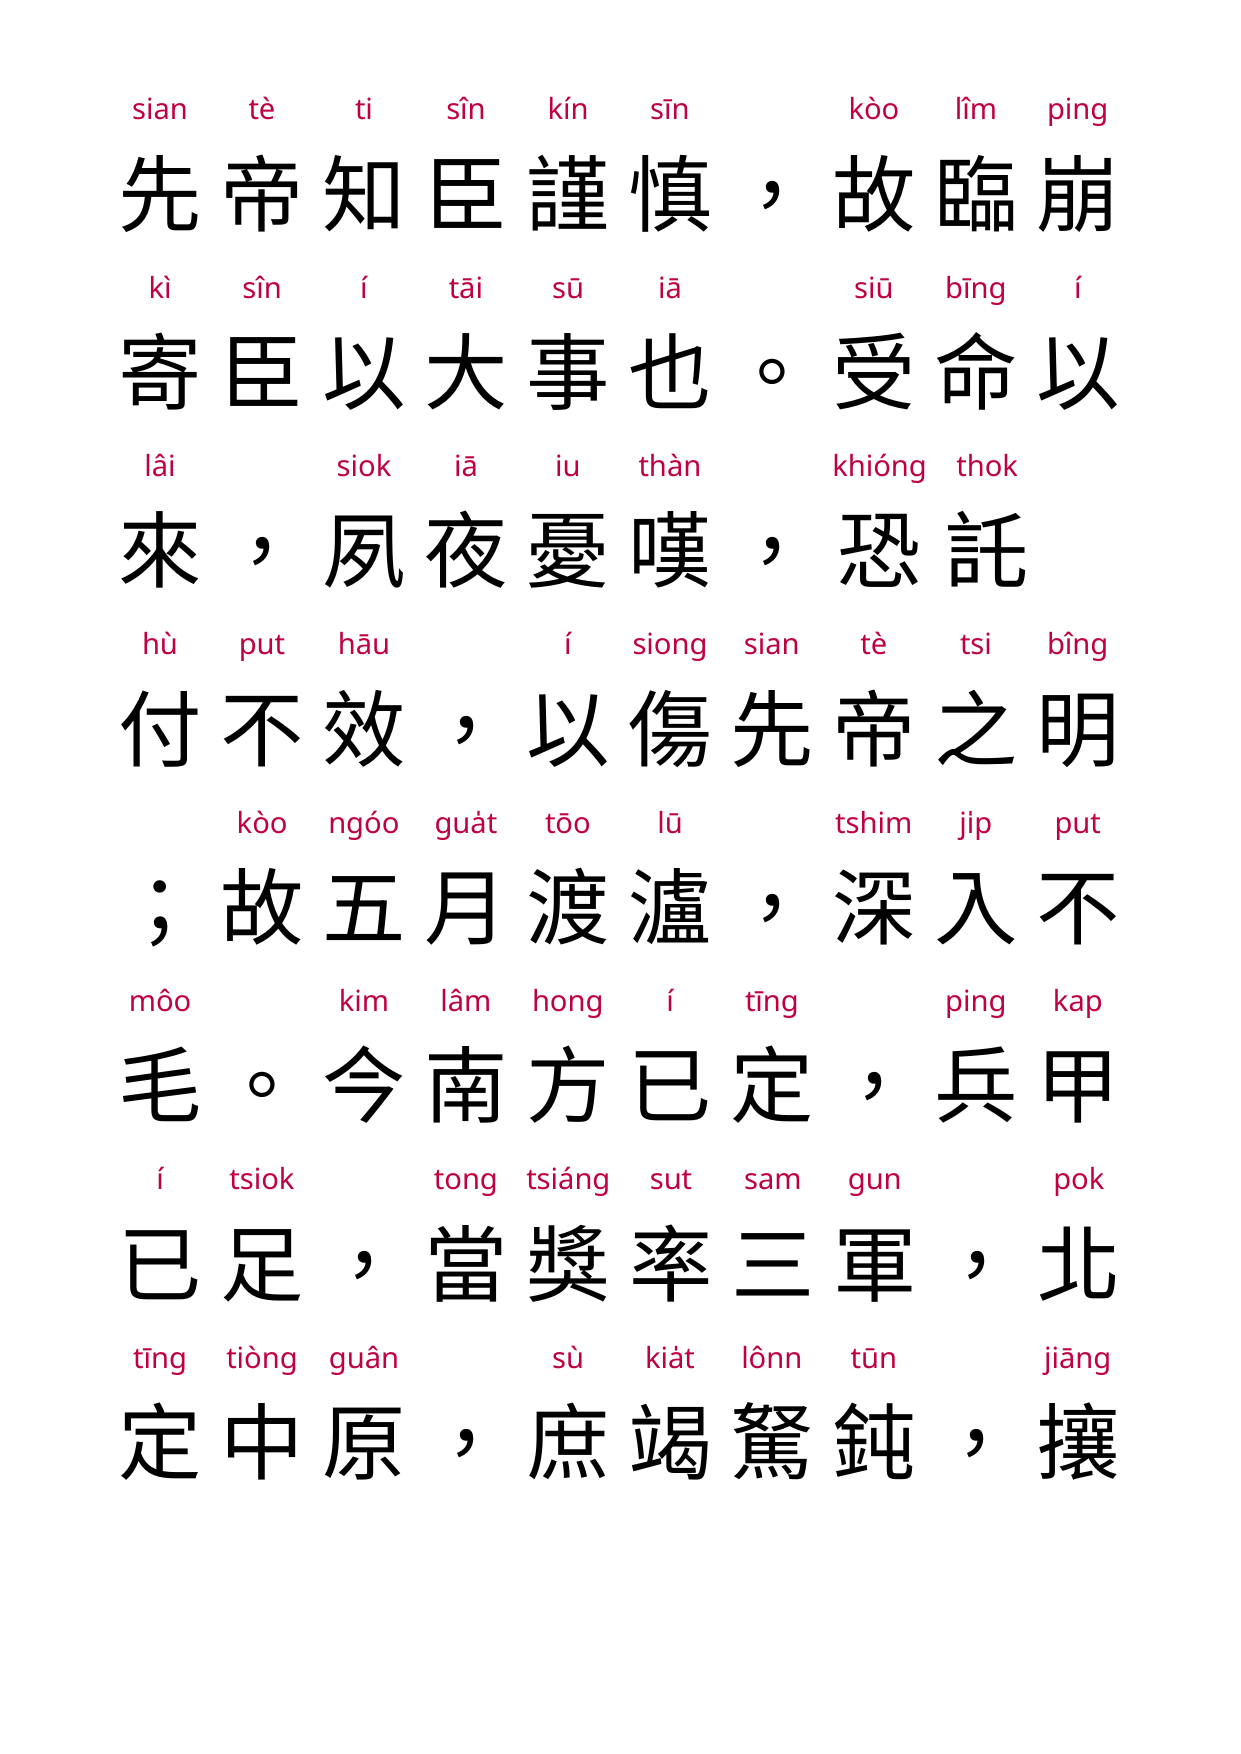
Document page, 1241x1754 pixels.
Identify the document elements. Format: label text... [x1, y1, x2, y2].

text 先sian 帝tè 知ti 臣sîn 謹kín 慎sīn ， 故kòo 臨lîm 崩ping 寄kì 臣sîn 以í 大tāi 事sū 也iā 。 受siū 命bīng 以í 來lâi ， 夙siok 夜iā 憂iu 嘆thàn ， 恐khióng 託thok 付hù 不put 效hāu ， 以í 傷siong 先sian 帝tè 之tsi 明bîng ； 故kòo 五ngóo 月gua̍t 渡tōo 瀘lū ， 深tshim 入ji̍p 不put 毛môo 。 今kim 南lâm 方hong 已í 定tīng ， 兵ping 甲kap 已í 足tsiok ， 當tong 獎tsiáng 率sut 三sam 軍gun ， 北pok 定tīng 中tiòng 原guân ， 庶sù 竭kia̍t 駑lônn 鈍tūn ， 攘jiāng 除tû 奸kan 兇hiong ， 興hing 復ho̍k 漢hàn 室sik ， 還huân 於î 舊kiū 都too 。 此tshú 臣sîn 所sóo 以í 報pò 先sian 帝tè 而jî 忠tiong 陛pè 下hā 之tsi 職tsit 分hun 也iā 。 至tsì 於î 斟tsim 酌tsiok 損sún 益ik ， 進tsìn 盡tsīn 忠tiong 言giân ， 則tsik 攸iu 之tsi 、 禕i 、 允ún 之tsi 任jīm 也iā 。 [118, 88, 1122, 1497]
